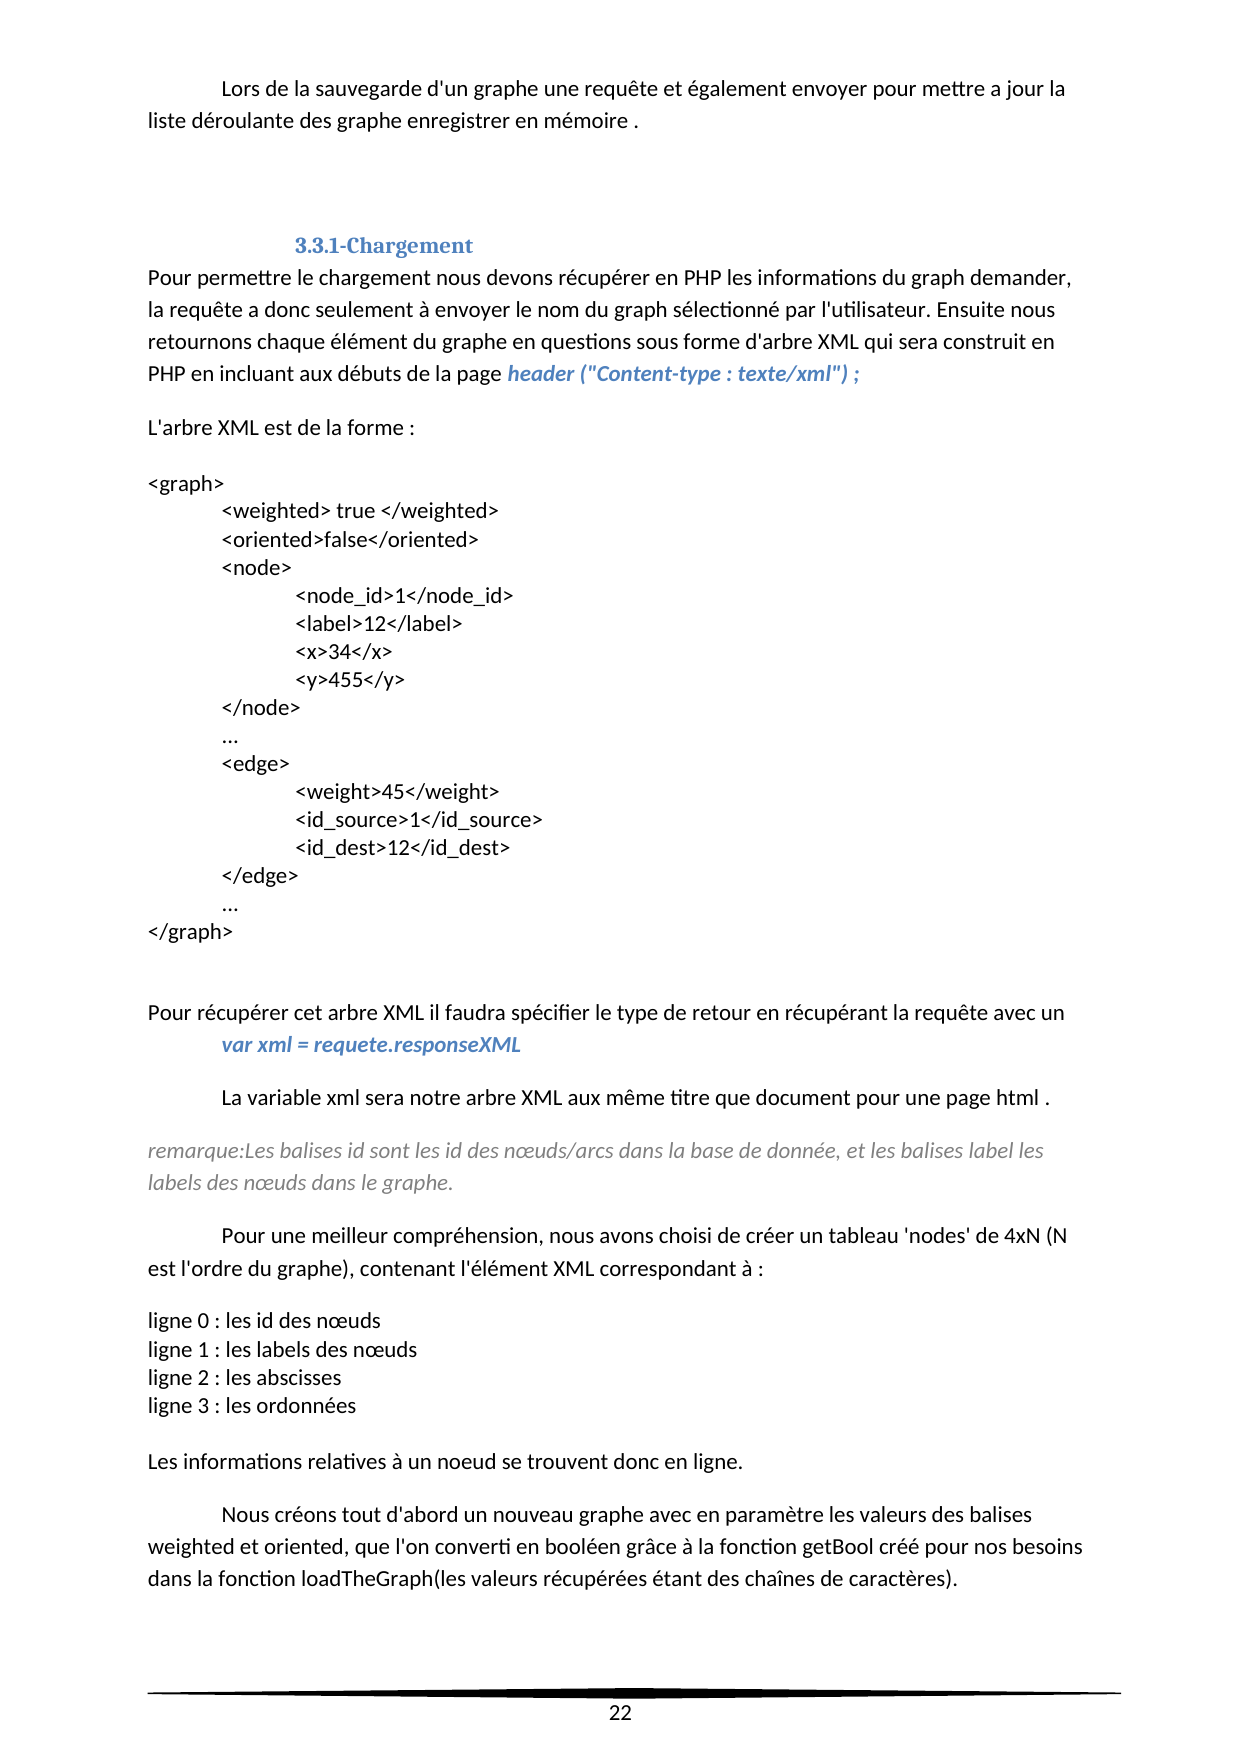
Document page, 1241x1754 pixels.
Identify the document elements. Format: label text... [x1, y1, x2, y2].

text <node> [148, 553, 1093, 581]
text ligne 2 : les abscisses [148, 1363, 1093, 1391]
text <weighted> true </weighted> [148, 497, 1093, 525]
text La variable xml sera notre arbre XML aux même titre que document pour une page html . [148, 1083, 1093, 1111]
text </graph> [148, 917, 1093, 945]
text Pour une meilleur compréhension, nous avons choisi de créer un tableau 'nodes' de 4xN (N est l'ordre du graphe), contenant l'élément XML correspondant à : [148, 1221, 1093, 1282]
text <edge> [148, 749, 1093, 777]
text </node> [148, 693, 1093, 721]
subtitle 3.3.1-Chargement [148, 233, 1093, 259]
text ligne 0 : les id des nœuds [148, 1307, 1093, 1335]
text ... [148, 721, 1093, 749]
text <graph> [148, 469, 1093, 497]
text </edge> [148, 861, 1093, 889]
text <node_id>1</node_id> [148, 581, 1093, 609]
text ... [148, 889, 1093, 917]
text Lors de la sauvegarde d'un graphe une requête et également envoyer pour mettre a jour la liste déroulante des graphe enregistrer en mémoire . [148, 74, 1093, 134]
text remarque:Les balises id sont les id des nœuds/arcs dans la base de donnée, et les balises label les labels des nœuds dans le graphe. [148, 1136, 1093, 1196]
text <x>34</x> [148, 637, 1093, 665]
text <weight>45</weight> [148, 777, 1093, 805]
text <oriented>false</oriented> [148, 525, 1093, 553]
text <y>455</y> [148, 665, 1093, 693]
text Nous créons tout d'abord un nouveau graphe avec en paramètre les valeurs des balises weighted et oriented, que l'on converti en booléen grâce à la fonction getBool créé pour nos besoins dans la fonction loadTheGraph(les valeurs récupérées étant des chaînes de caractères). [148, 1500, 1093, 1592]
text Pour permettre le chargement nous devons récupérer en PHP les informations du graph demander, la requête a donc seulement à envoyer le nom du graph sélectionné par l'utilisateur. Ensuite nous retournons chaque élément du graphe en questions sous forme d'arbre XML qui sera construit en PHP en incluant aux débuts de la page header ("Content-type : texte/xml") ; [148, 263, 1093, 388]
text <id_dest>12</id_dest> [148, 833, 1093, 861]
text <label>12</label> [148, 609, 1093, 637]
text Les informations relatives à un noeud se trouvent donc en ligne. [148, 1447, 1093, 1475]
text <id_source>1</id_source> [148, 805, 1093, 833]
text ligne 3 : les ordonnées [148, 1391, 1093, 1419]
text Pour récupérer cet arbre XML il faudra spécifier le type de retour en récupérant la requête avec un var xml = requete.responseXML [148, 998, 1093, 1058]
text L'arbre XML est de la forme : [148, 413, 1093, 441]
text ligne 1 : les labels des nœuds [148, 1335, 1093, 1363]
